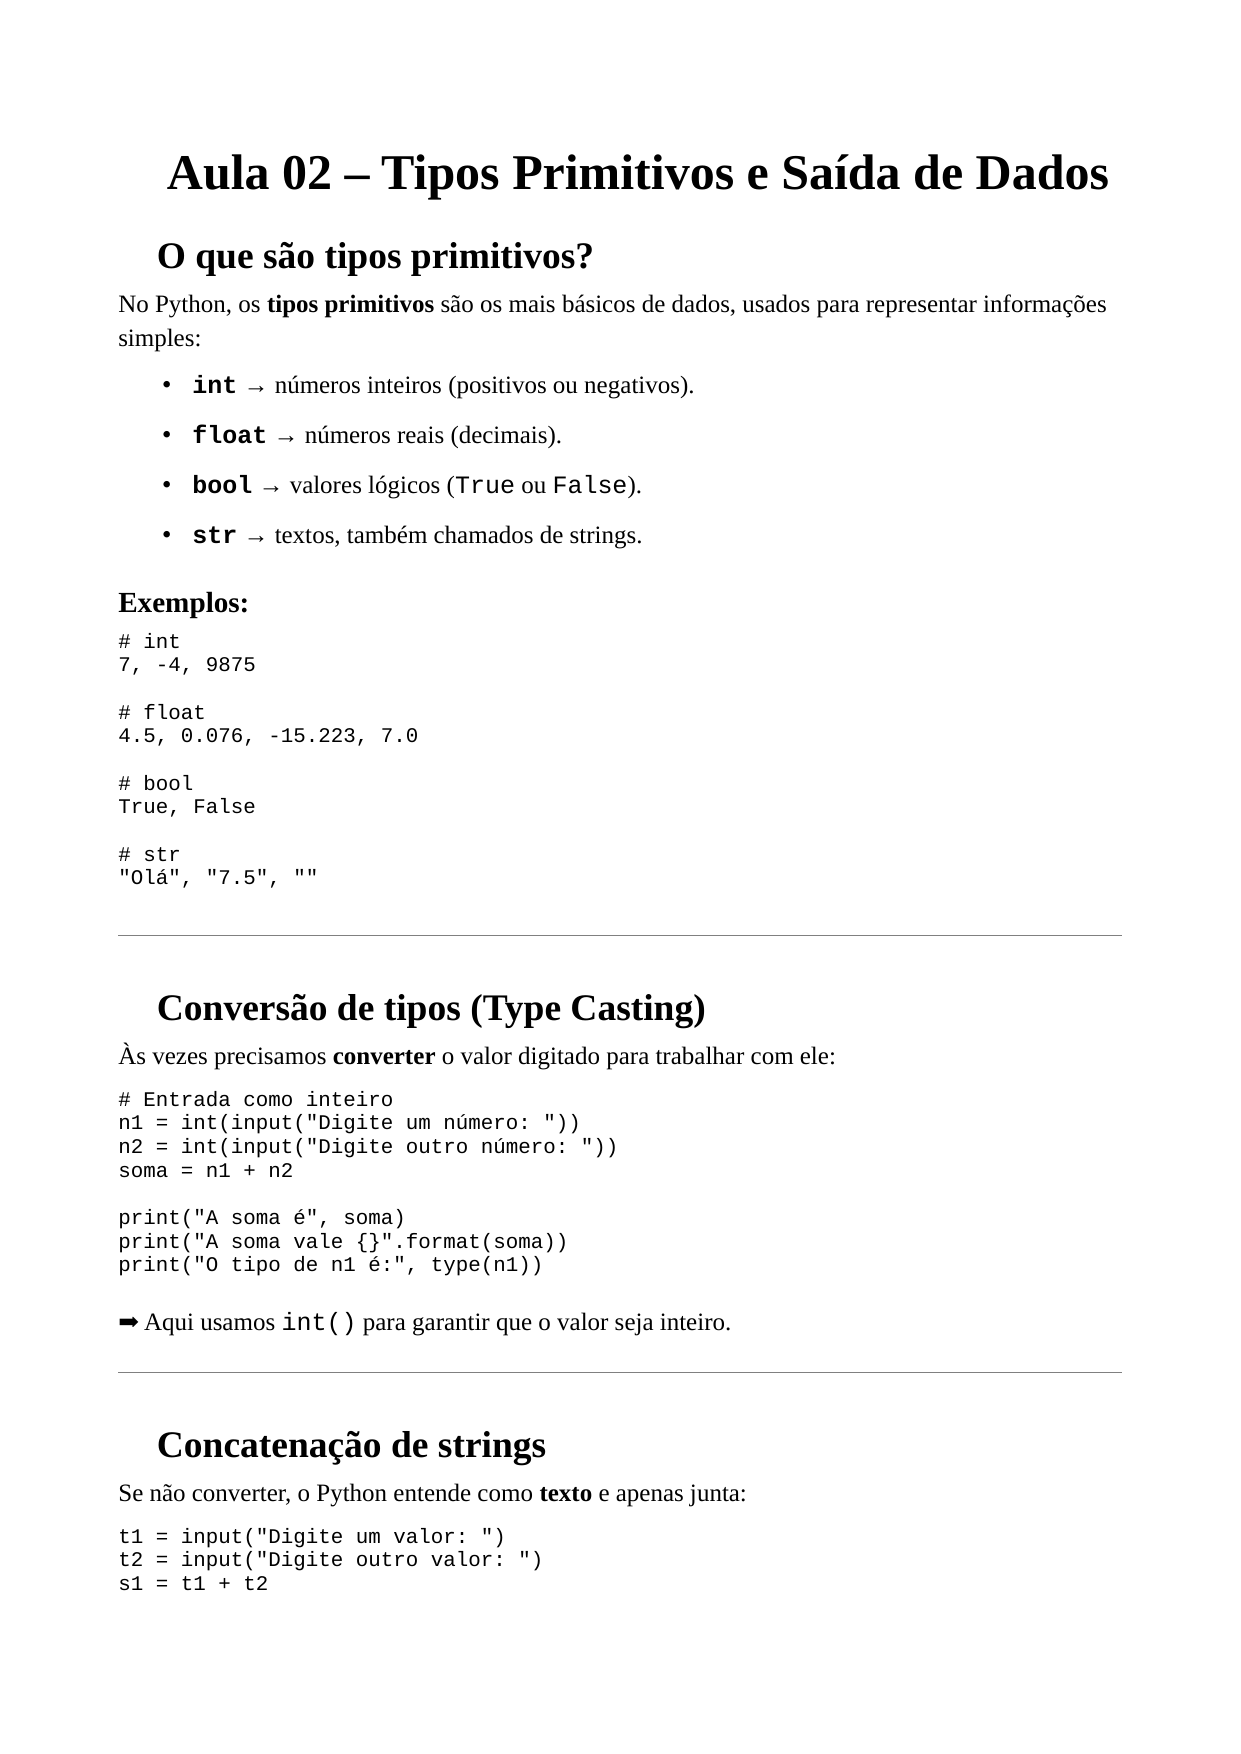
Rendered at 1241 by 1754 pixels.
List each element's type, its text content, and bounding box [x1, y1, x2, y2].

text soma = n1 + n2 [118, 1160, 1122, 1183]
text t1 = input("Digite um valor: ") [118, 1526, 1122, 1549]
list int → números inteiros (positivos ou negativos). [162, 370, 1122, 401]
text 4.5, 0.076, -15.223, 7.0 [118, 725, 1122, 749]
text # bool [118, 773, 1122, 796]
subtitle 🔹 Concatenação de strings [118, 1422, 1122, 1466]
text # str [118, 844, 1122, 867]
text "Olá", "7.5", "" [118, 867, 1122, 891]
text n2 = int(input("Digite outro número: ")) [118, 1136, 1122, 1160]
text t2 = input("Digite outro valor: ") [118, 1549, 1122, 1573]
subtitle 🔹 Conversão de tipos (Type Casting) [118, 986, 1122, 1029]
text n1 = int(input("Digite um número: ")) [118, 1112, 1122, 1136]
text True, False [118, 796, 1122, 820]
text print("A soma vale {}".format(soma)) [118, 1231, 1122, 1254]
text # int [118, 631, 1122, 654]
text Se não converter, o Python entende como texto e apenas junta: [118, 1478, 1122, 1507]
subtitle 🔹 O que são tipos primitivos? [118, 234, 1122, 277]
text print("O tipo de n1 é:", type(n1)) [118, 1254, 1122, 1278]
list bool → valores lógicos (True ou False). [162, 470, 1122, 501]
text # Entrada como inteiro [118, 1089, 1122, 1112]
text s1 = t1 + t2 [118, 1573, 1122, 1597]
text print("A soma é", soma) [118, 1207, 1122, 1231]
text # float [118, 702, 1122, 725]
text Às vezes precisamos converter o valor digitado para trabalhar com ele: [118, 1041, 1122, 1070]
text 7, -4, 9875 [118, 654, 1122, 678]
list str → textos, também chamados de strings. [162, 520, 1122, 551]
text No Python, os tipos primitivos são os mais básicos de dados, usados para representar informações simples: [118, 289, 1122, 351]
subtitle 📘 Aula 02 – Tipos Primitivos e Saída de Dados [118, 143, 1122, 201]
text ➡️ Aqui usamos int() para garantir que o valor seja inteiro. [118, 1307, 1122, 1338]
list float → números reais (decimais). [162, 420, 1122, 451]
subtitle Exemplos: [118, 585, 1122, 618]
